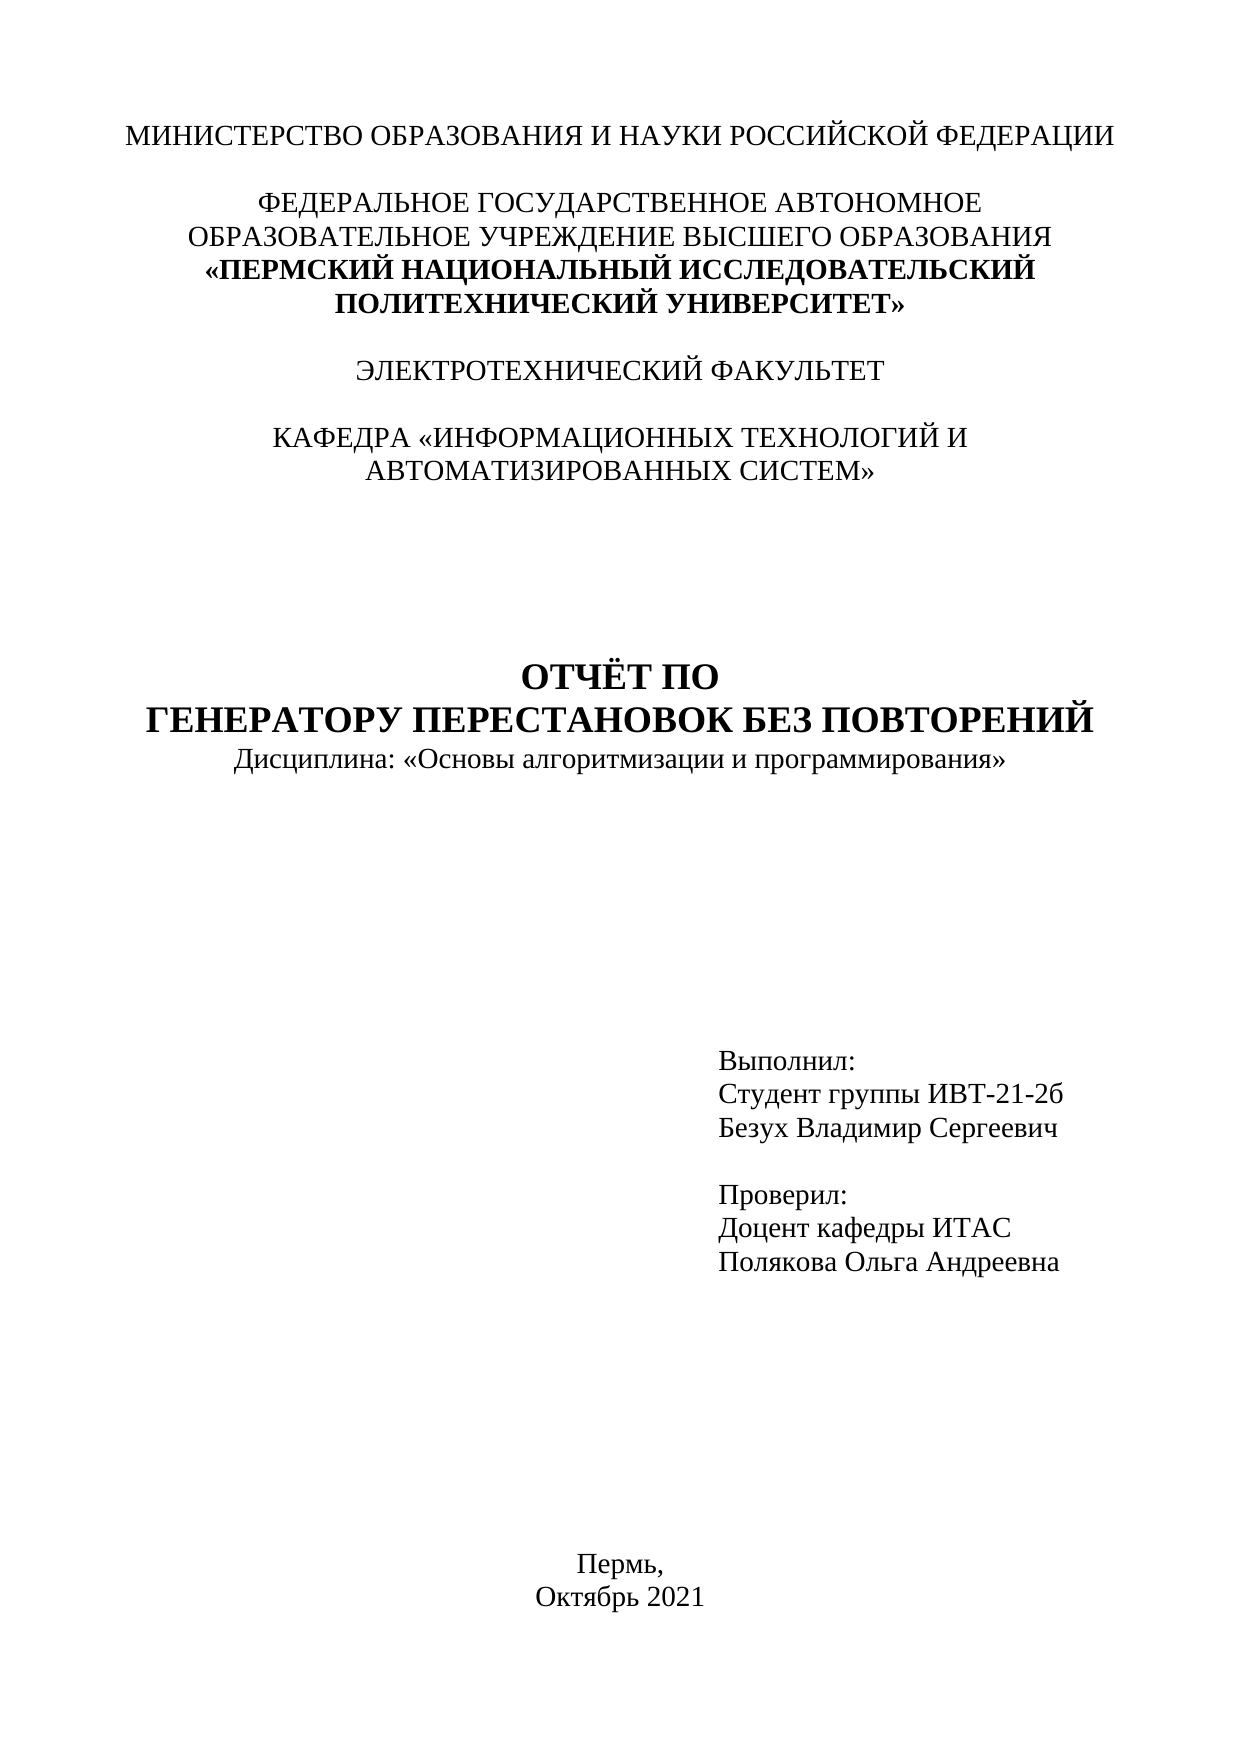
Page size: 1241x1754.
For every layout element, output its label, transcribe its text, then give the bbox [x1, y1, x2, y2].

text Безух Владимир Сергеевич [118, 1110, 1122, 1143]
text Дисциплина: «Основы алгоритмизации и программирования» [118, 741, 1122, 774]
text Полякова Ольга Андреевна [118, 1244, 1122, 1278]
text Студент группы ИВТ-21-2б [118, 1076, 1122, 1110]
text КАФЕДРА «ИНФОРМАЦИОННЫХ ТЕХНОЛОГИЙ И АВТОМАТИЗИРОВАННЫХ СИСТЕМ» [118, 420, 1122, 487]
text ОТЧЁТ ПО ГЕНЕРАТОРУ ПЕРЕСТАНОВОК БЕЗ ПОВТОРЕНИЙ [118, 655, 1122, 741]
text ОБРАЗОВАТЕЛЬНОЕ УЧРЕЖДЕНИЕ ВЫСШЕГО ОБРАЗОВАНИЯ [118, 219, 1122, 252]
text Пермь, [118, 1546, 1122, 1579]
text МИНИСТЕРСТВО ОБРАЗОВАНИЯ И НАУКИ РОССИЙСКОЙ ФЕДЕРАЦИИ [118, 118, 1122, 152]
text Доцент кафедры ИТАС [118, 1211, 1122, 1244]
text Выполнил: [118, 1043, 1122, 1076]
text ФЕДЕРАЛЬНОЕ ГОСУДАРСТВЕННОЕ АВТОНОМНОЕ [118, 185, 1122, 219]
text Октябрь 2021 [118, 1579, 1122, 1613]
text «ПЕРМСКИЙ НАЦИОНАЛЬНЫЙ ИССЛЕДОВАТЕЛЬСКИЙ ПОЛИТЕХНИЧЕСКИЙ УНИВЕРСИТЕТ» [118, 252, 1122, 319]
text Проверил: [118, 1177, 1122, 1211]
text ЭЛЕКТРОТЕХНИЧЕСКИЙ ФАКУЛЬТЕТ [118, 353, 1122, 386]
